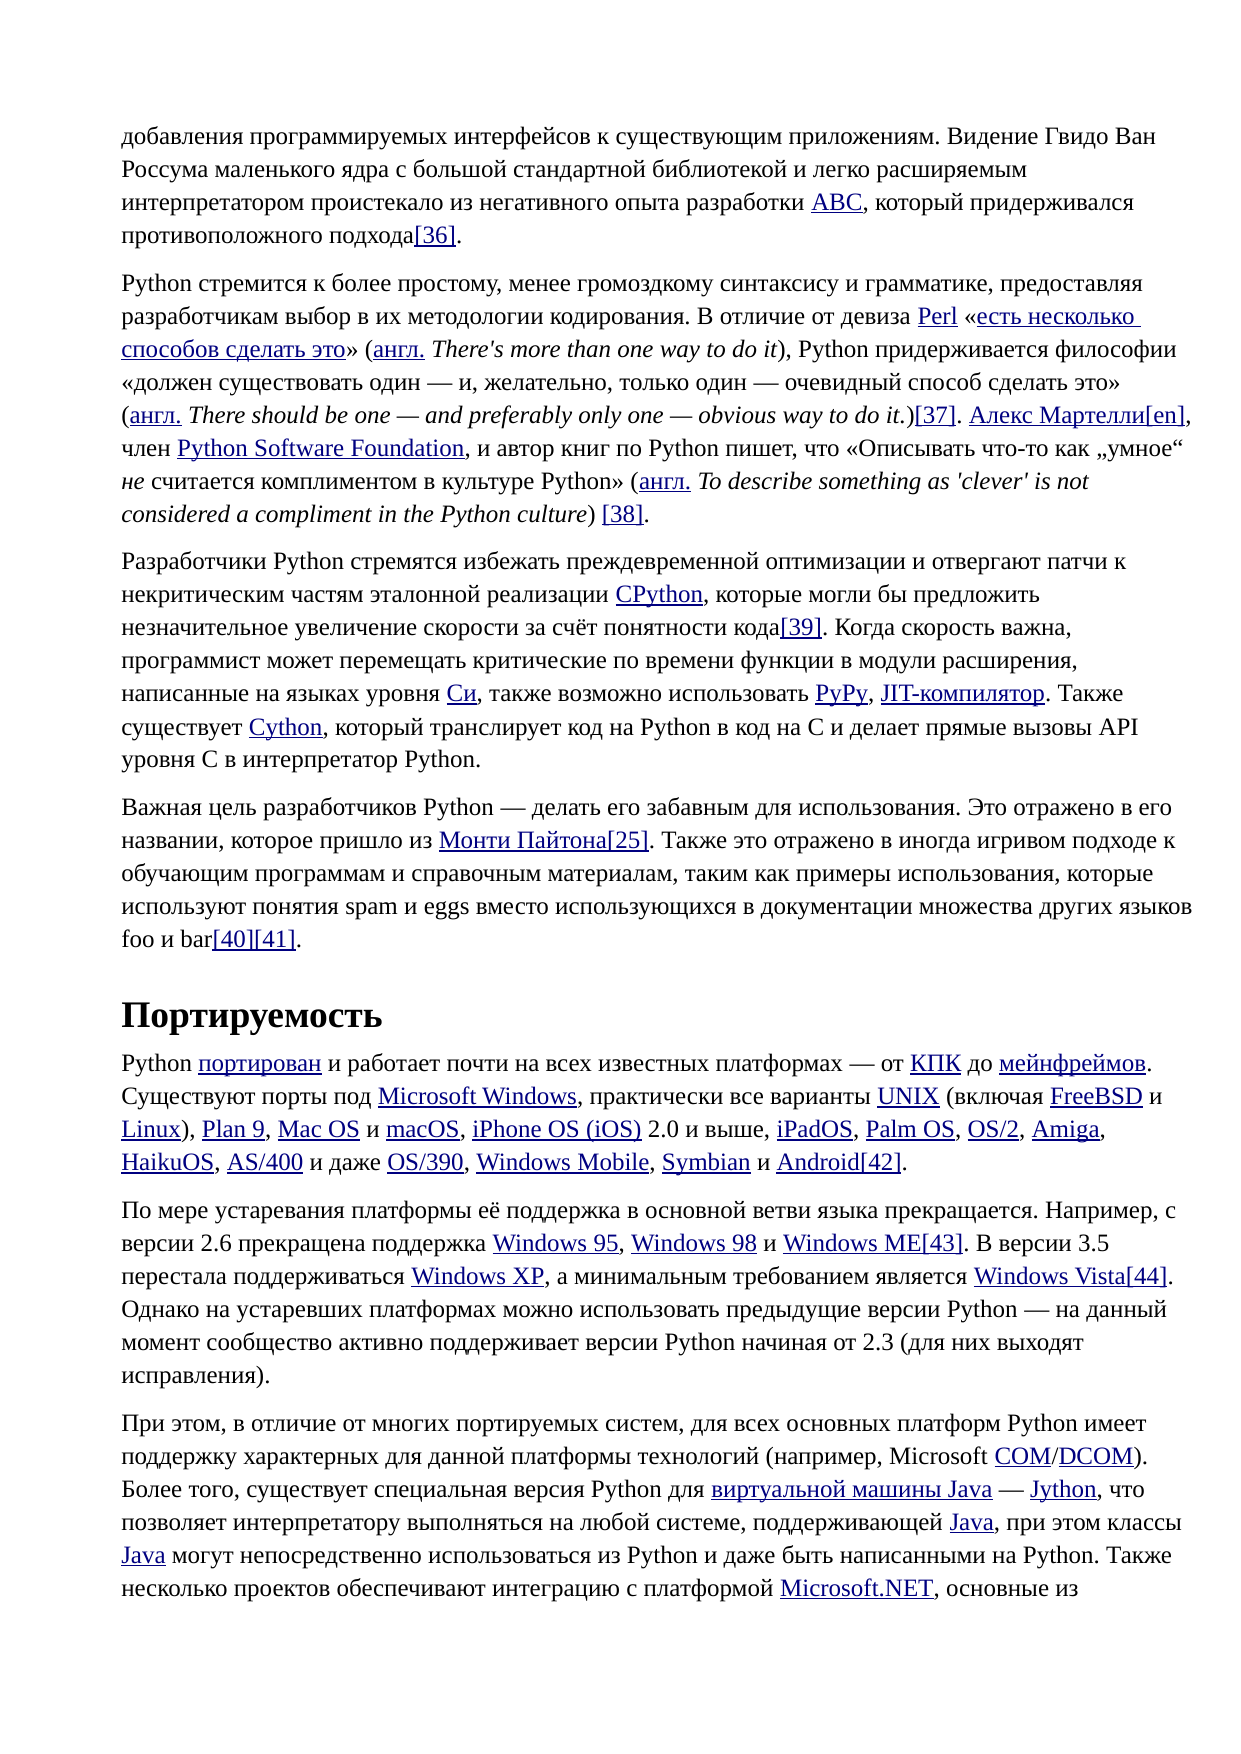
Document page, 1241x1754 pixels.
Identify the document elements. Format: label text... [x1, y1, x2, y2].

table_header добавления программируемых интерфейсов к существующим приложениям. Видение Гвидо Ван Россума маленького ядра с большой стандартной библиотекой и легко расширяемым интерпретатором проистекало из негативного опыта разработки ABC, который придерживался противоположного подхода[36]. Python стремится к более простому, менее громоздкому синтаксису и грамматике, предоставляя разработчикам выбор в их методологии кодирования. В отличие от девиза Perl «есть несколько способов сделать это» (англ. There's more than one way to do it), Python придерживается философии «должен существовать один — и, желательно, только один — очевидный способ сделать это» (англ. There should be one — and preferably only one — obvious way to do it.)[37]. Алекс Мартелли[en], член Python Software Foundation, и автор книг по Python пишет, что «Описывать что-то как „умное“ не считается комплиментом в культуре Python» (англ. To describe something as 'clever' is not considered a compliment in the Python culture) [38]. Разработчики Python стремятся избежать преждевременной оптимизации и отвергают патчи к некритическим частям эталонной реализации CPython, которые могли бы предложить незначительное увеличение скорости за счёт понятности кода[39]. Когда скорость важна, программист может перемещать критические по времени функции в модули расширения, написанные на языках уровня Си, также возможно использовать PyPy, JIT-компилятор. Также существует Cython, который транслирует код на Python в код на C и делает прямые вызовы API уровня C в интерпретатор Python. Важная цель разработчиков Python — делать его забавным для использования. Это отражено в его названии, которое пришло из Монти Пайтона[25]. Также это отражено в иногда игривом подходе к обучающим программам и справочным материалам, таким как примеры использования, которые используют понятия spam и eggs вместо использующихся в документации множества других языков foo и bar[40][41]. Портируемость Python портирован и работает почти на всех известных платформах — от КПК до мейнфреймов. Существуют порты под Microsoft Windows, практически все варианты UNIX (включая FreeBSD и Linux), Plan 9, Mac OS и macOS, iPhone OS (iOS) 2.0 и выше, iPadOS, Palm OS, OS/2, Amiga, HaikuOS, AS/400 и даже OS/390, Windows Mobile, Symbian и Android[42]. По мере устаревания платформы её поддержка в основной ветви языка прекращается. Например, с версии 2.6 прекращена поддержка Windows 95, Windows 98 и Windows ME[43]. В версии 3.5 перестала поддерживаться Windows XP, а минимальным требованием является Windows Vista[44]. Однако на устаревших платформах можно использовать предыдущие версии Python — на данный момент сообщество активно поддерживает версии Python начиная от 2.3 (для них выходят исправления). При этом, в отличие от многих портируемых систем, для всех основных платформ Python имеет поддержку характерных для данной платформы технологий (например, Microsoft COM/DCOM). Более того, существует специальная версия Python для виртуальной машины Java — Jython, что позволяет интерпретатору выполняться на любой системе, поддерживающей Java, при этом классы Java могут непосредственно использоваться из Python и даже быть написанными на Python. Также несколько проектов обеспечивают интеграцию с платформой Microsoft.NET, основные из [118, 118, 1199, 1604]
